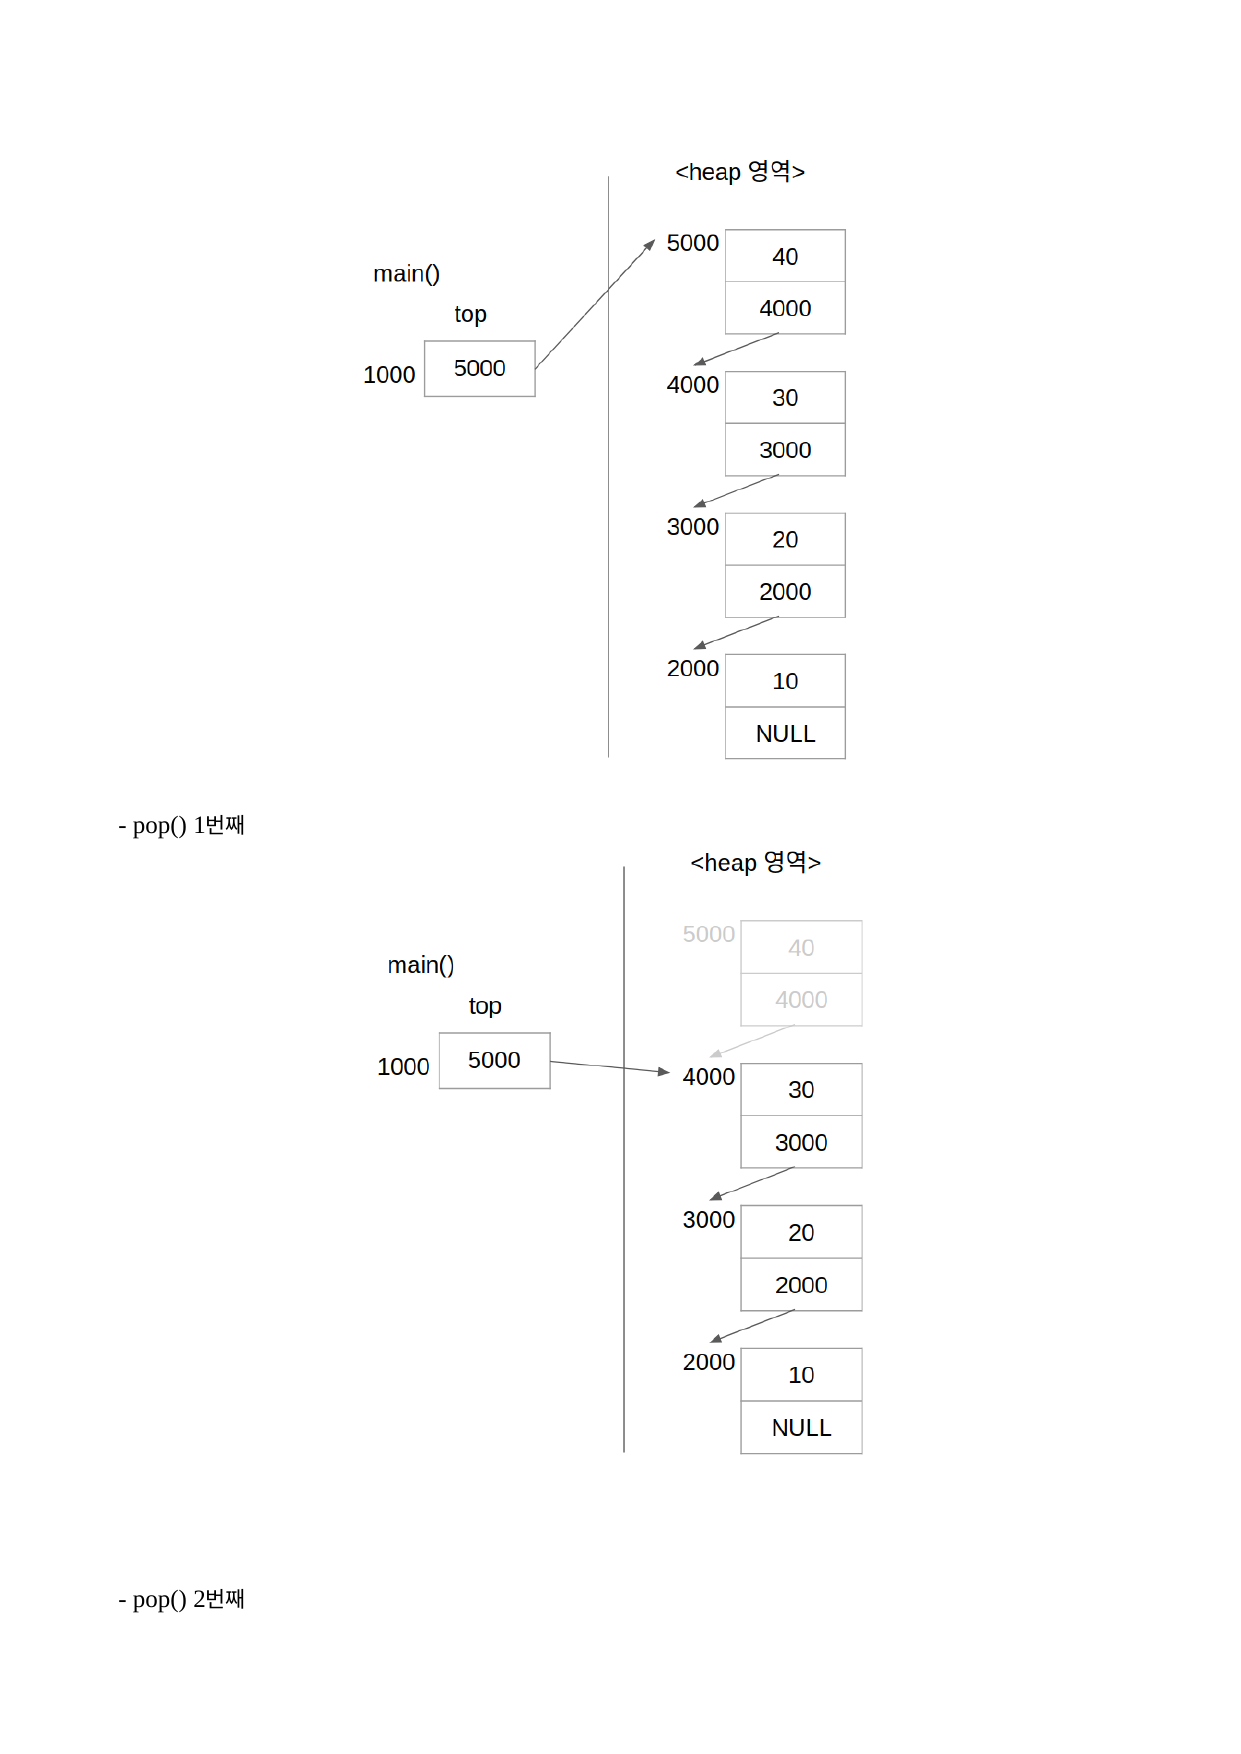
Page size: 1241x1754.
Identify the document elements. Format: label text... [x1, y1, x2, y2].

text - pop() 1번째 [118, 808, 1122, 840]
picture [365, 839, 875, 1468]
text - pop() 2번째 [118, 1582, 1122, 1614]
picture [352, 142, 889, 780]
